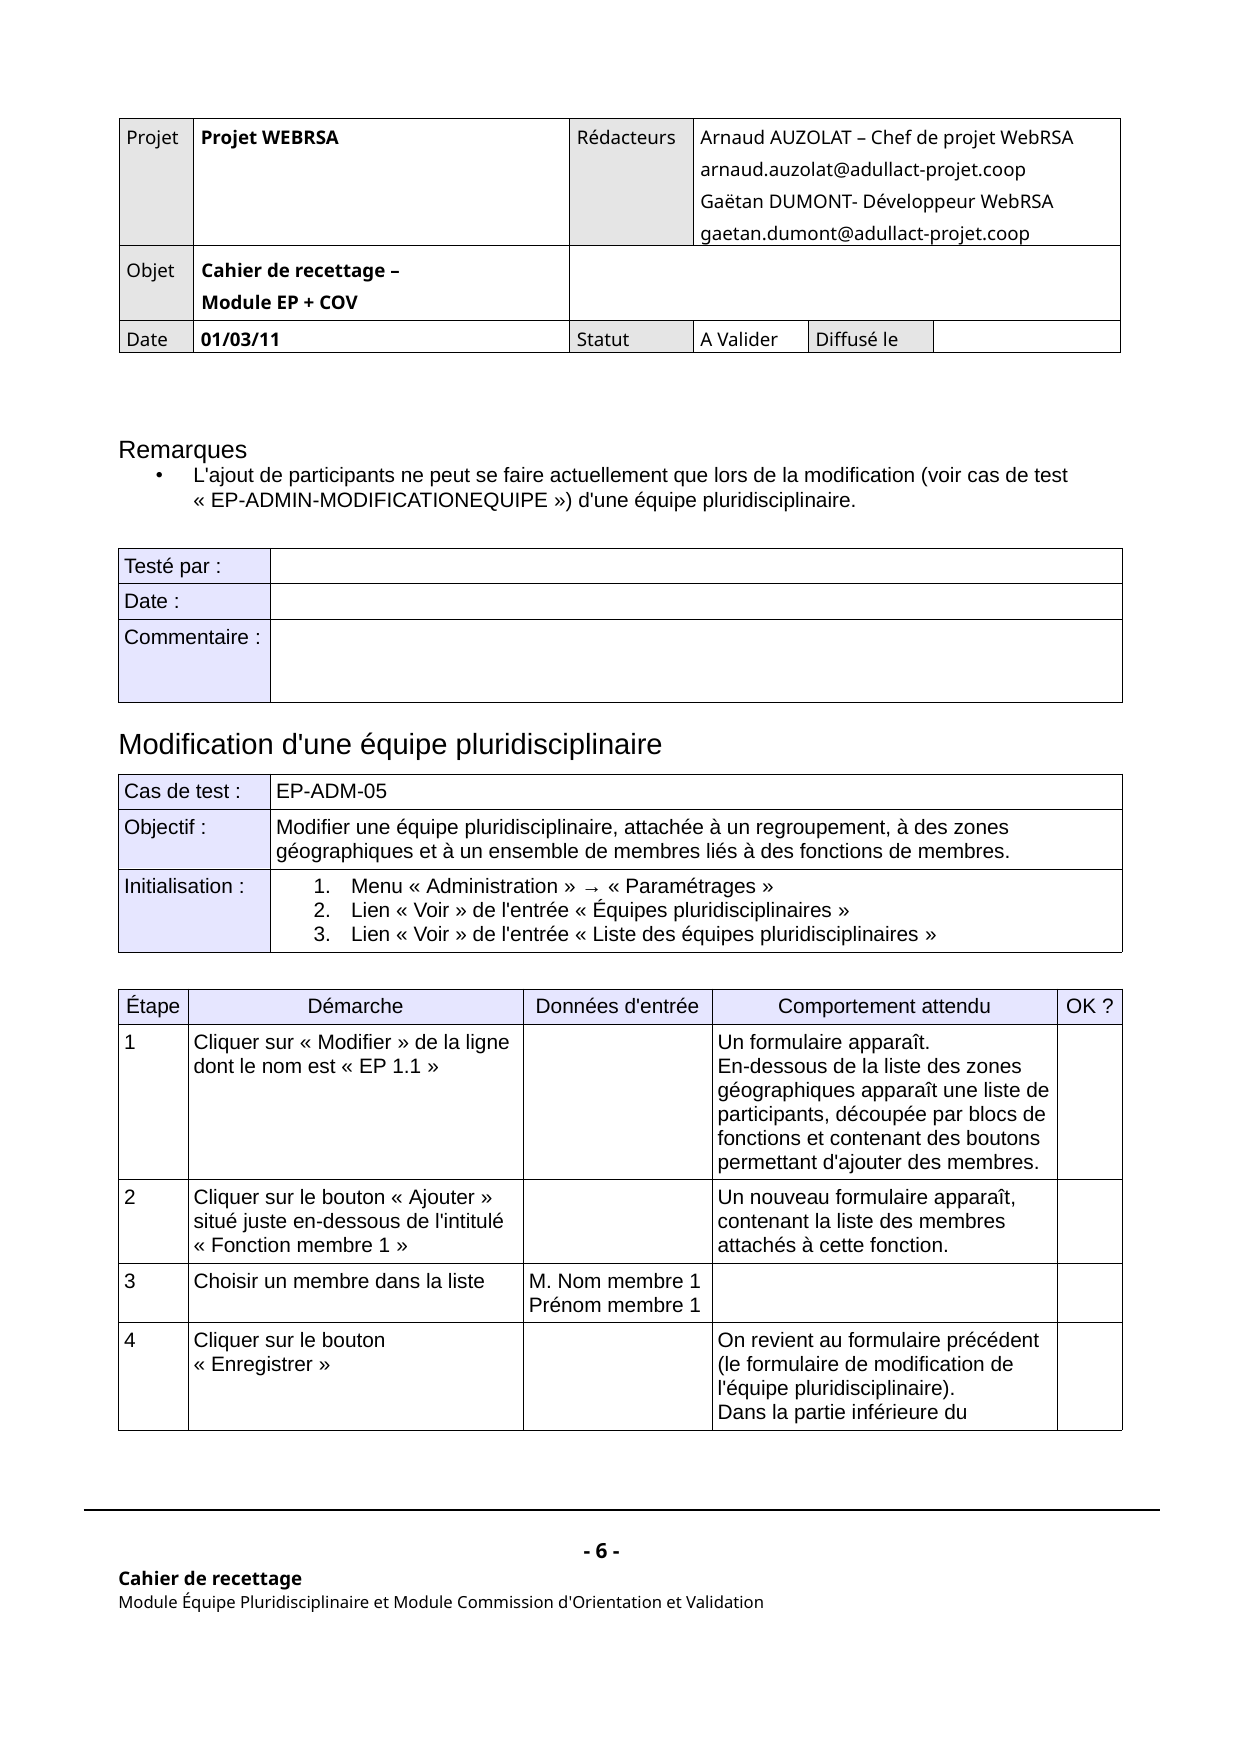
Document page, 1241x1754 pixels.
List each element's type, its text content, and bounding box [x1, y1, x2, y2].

table_cell [524, 1180, 712, 1263]
table_cell Choisir un membre dans la liste [189, 1264, 523, 1322]
table_cell [524, 1323, 712, 1429]
table_header Cas de test : [119, 775, 270, 809]
table_header Démarche [189, 990, 523, 1024]
table_header Comportement attendu [713, 990, 1057, 1024]
table_header [271, 549, 1122, 583]
table_cell [1058, 1264, 1122, 1322]
table_cell Un nouveau formulaire apparaît, contenant la liste des membres attachés à cette fonction. [713, 1180, 1057, 1263]
table_cell 3 [119, 1264, 188, 1322]
table_cell Objectif : [119, 810, 270, 868]
table_header Testé par : [119, 549, 270, 583]
table_cell [524, 1025, 712, 1179]
table_cell [1058, 1025, 1122, 1179]
list L'ajout de participants ne peut se faire actuellement que lors de la modification (voir cas de test « EP-ADMIN-MODIFICATIONEQUIPE ») d'une équipe pluridisciplinaire. [156, 463, 1122, 511]
table_cell [271, 584, 1122, 619]
table_header OK ? [1058, 990, 1122, 1024]
table_cell Un formulaire apparaît. En-dessous de la liste des zones géographiques apparaît une liste de participants, découpée par blocs de fonctions et contenant des boutons permettant d'ajouter des membres. [713, 1025, 1057, 1179]
table_cell Cliquer sur le bouton « Enregistrer » [189, 1323, 523, 1429]
table_header Étape [119, 990, 188, 1024]
table_header Données d'entrée [524, 990, 712, 1024]
table_cell Commentaire : [119, 620, 270, 702]
table_cell [271, 620, 1122, 702]
table_cell [713, 1264, 1057, 1322]
table_cell Cliquer sur le bouton « Ajouter » situé juste en-dessous de l'intitulé « Fonction membre 1 » [189, 1180, 523, 1263]
table_cell [1058, 1180, 1122, 1263]
table_cell 2 [119, 1180, 188, 1263]
table_cell Menu « Administration » → « Paramétrages » Lien « Voir » de l'entrée « Équipes pluridisciplinaires » Lien « Voir » de l'entrée « Liste des équipes pluridisciplinaires » [271, 870, 1122, 952]
table_cell Date : [119, 584, 270, 619]
table_cell 4 [119, 1323, 188, 1429]
table_cell On revient au formulaire précédent (le formulaire de modification de l'équipe pluridisciplinaire). Dans la partie inférieure du [713, 1323, 1057, 1429]
table_cell Initialisation : [119, 870, 270, 952]
text Remarques [118, 434, 1122, 463]
table_cell [1058, 1323, 1122, 1429]
table_header EP-ADM-05 [271, 775, 1122, 809]
subtitle Modification d'une équipe pluridisciplinaire [118, 727, 1122, 761]
table_cell Modifier une équipe pluridisciplinaire, attachée à un regroupement, à des zones géographiques et à un ensemble de membres liés à des fonctions de membres. [271, 810, 1122, 868]
table_cell Cliquer sur « Modifier » de la ligne dont le nom est « EP 1.1 » [189, 1025, 523, 1179]
table_cell M. Nom membre 1 Prénom membre 1 [524, 1264, 712, 1322]
table_cell 1 [119, 1025, 188, 1179]
